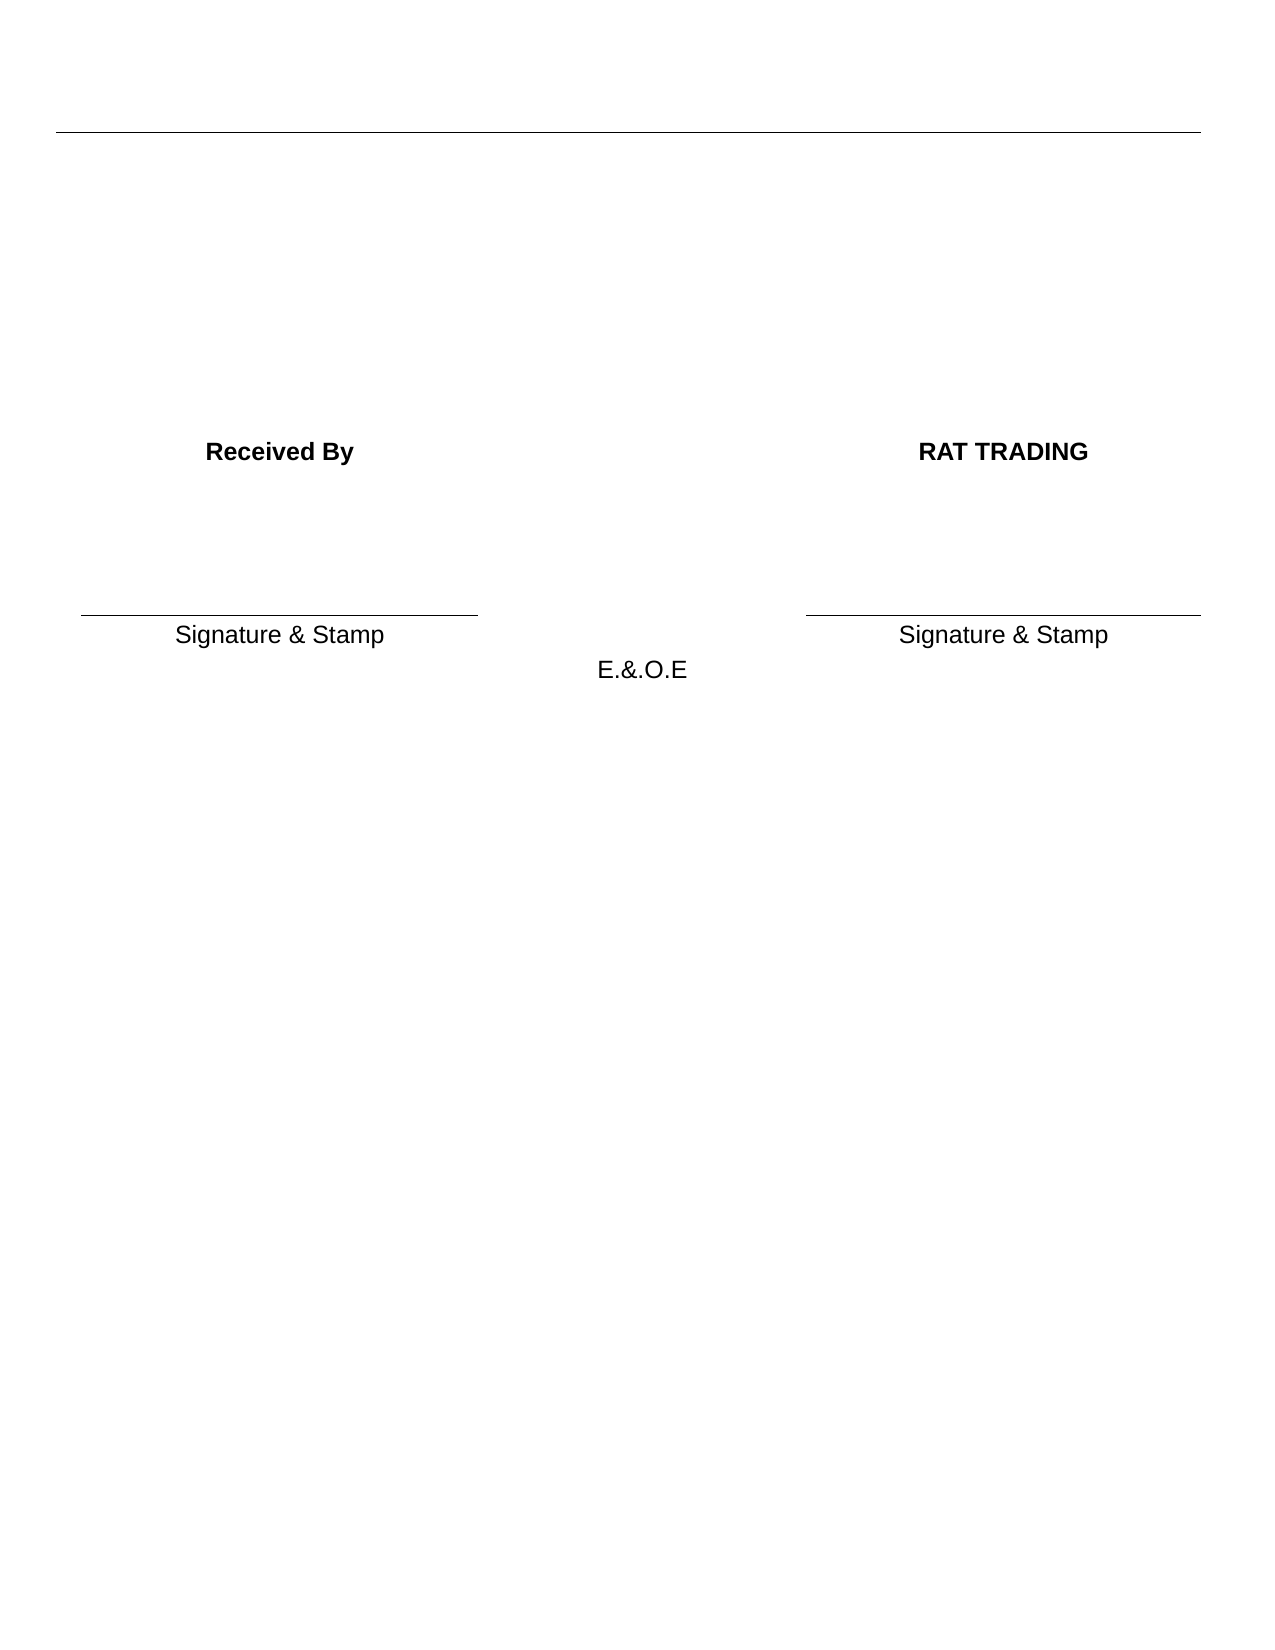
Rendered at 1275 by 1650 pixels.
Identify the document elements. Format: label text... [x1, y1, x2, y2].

table_header [478, 431, 806, 615]
table_cell E.&.O.E [478, 615, 806, 690]
table_cell Signature & Stamp [81, 616, 478, 690]
table_header [784, 133, 993, 373]
table_header <o.currency_id and o.currency_id.name or ''>: <convert(o.amount_total)> [113, 133, 784, 373]
table_header [56, 133, 112, 373]
table_cell Signature & Stamp [806, 616, 1201, 690]
table_header RAT TRADING [806, 431, 1201, 615]
table_header <o.currency_id and o.currency_id.symbol or ''><o.amount_untaxed> <o.currency_id and o.currency_id.symbol or ''><o.amount_tax> <o.currency_id and o.currency_id.symbol or ''><o.amount_total> [993, 133, 1201, 373]
table_header Received By [81, 431, 478, 615]
